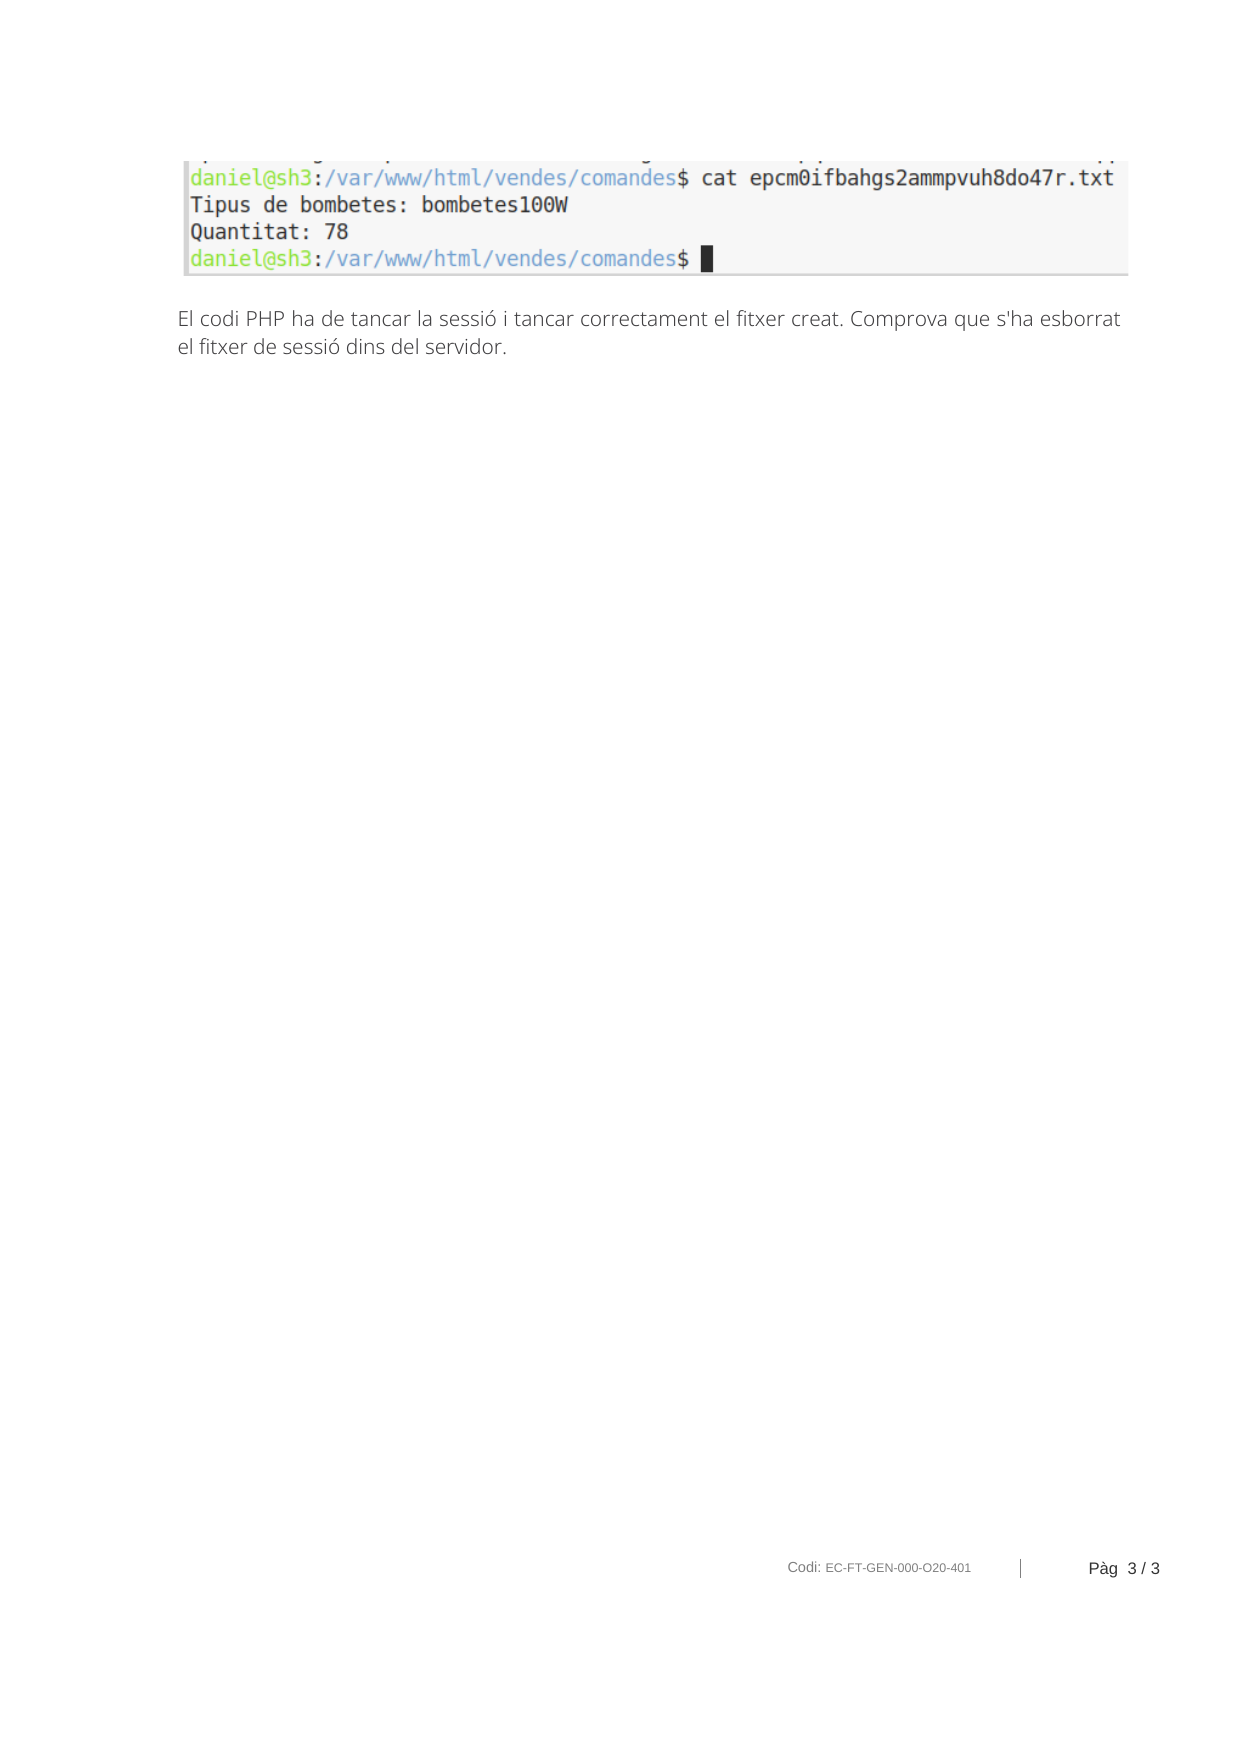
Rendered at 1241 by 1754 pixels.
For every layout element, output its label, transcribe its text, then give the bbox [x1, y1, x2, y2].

picture [183, 161, 1129, 276]
text El codi PHP ha de tancar la sessió i tancar correctament el fitxer creat. Comprova que s'ha esborrat el fitxer de sessió dins del servidor. [177, 304, 1122, 361]
